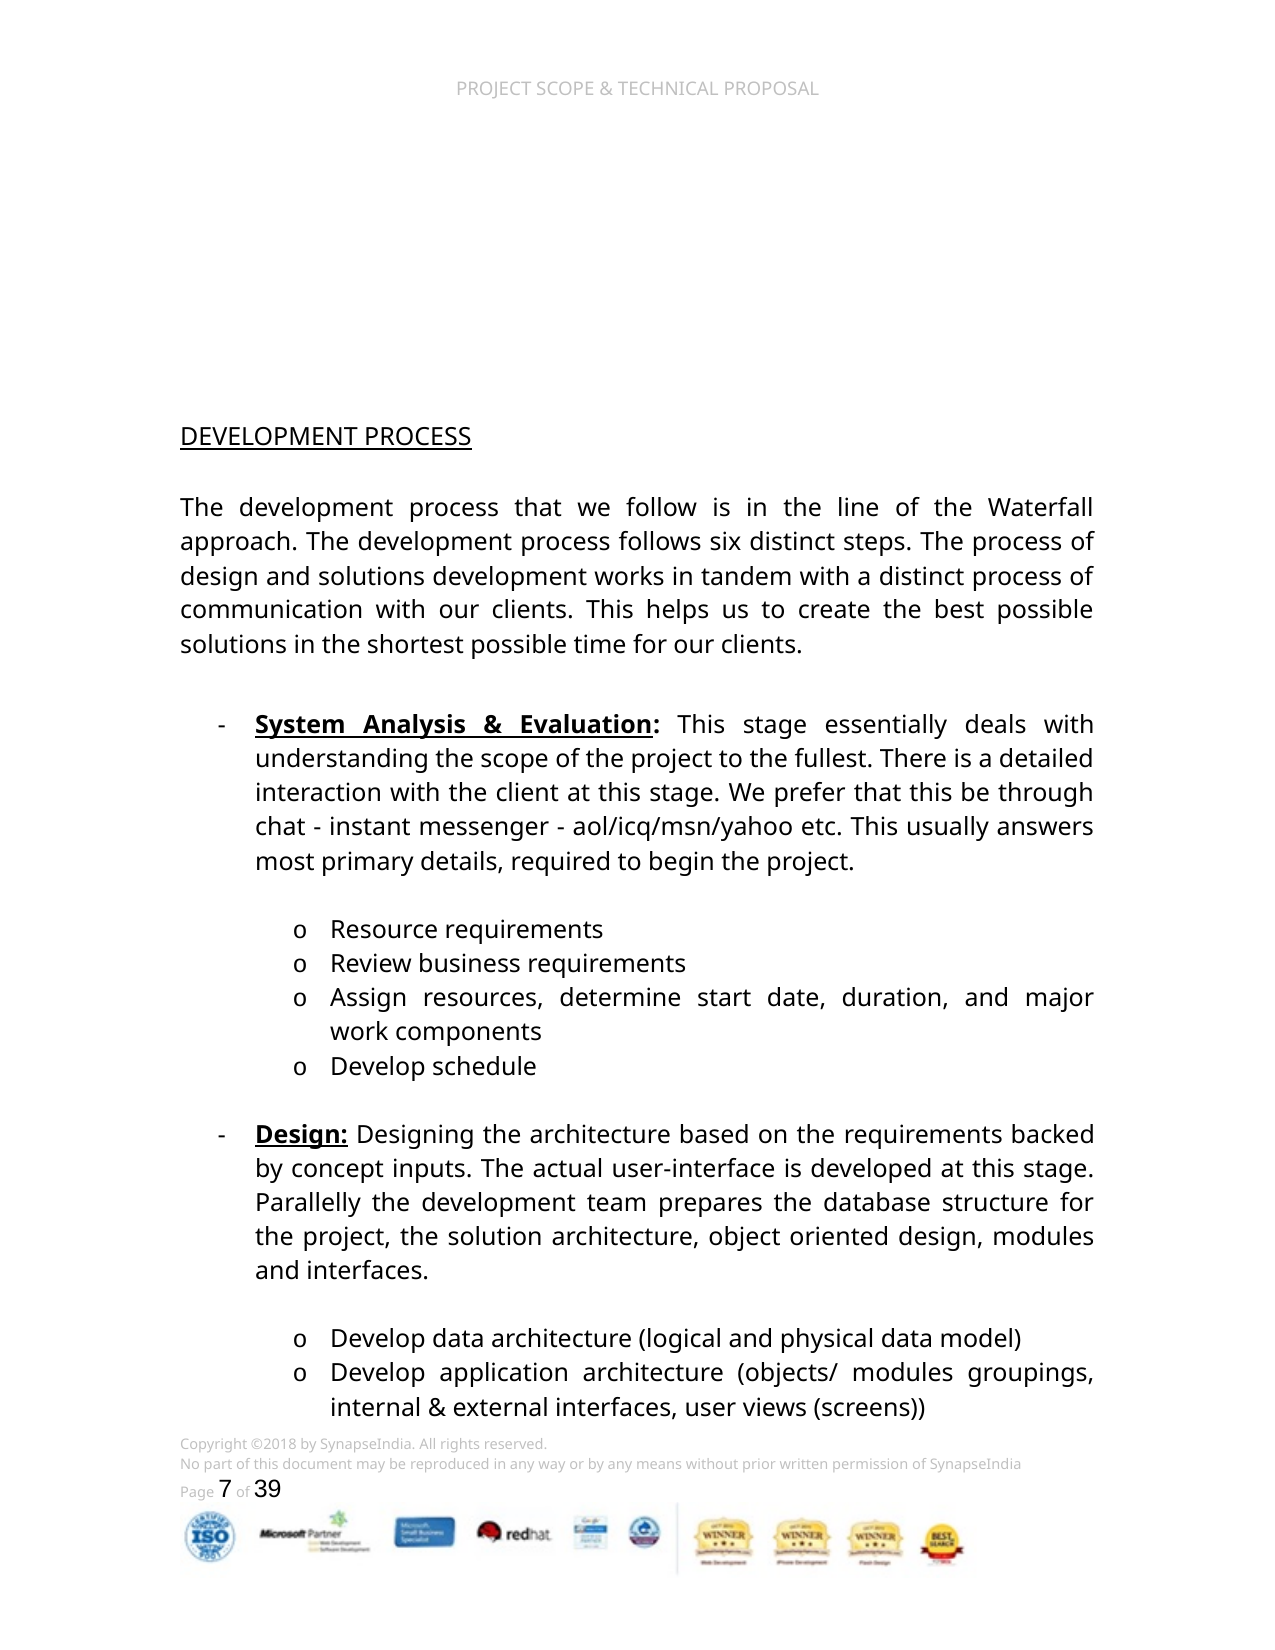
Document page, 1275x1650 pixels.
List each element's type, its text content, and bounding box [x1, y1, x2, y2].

list System Analysis & Evaluation: This stage essentially deals with understanding the scope of the project to the fullest. There is a detailed interaction with the client at this stage. We prefer that this be through chat - instant messenger - aol/icq/msn/yahoo etc. This usually answers most primary details, required to begin the project. [217, 707, 1095, 877]
list Design: Designing the architecture based on the requirements backed by concept inputs. The actual user-interface is developed at this stage. Parallelly the development team prepares the database structure for the project, the solution architecture, object oriented design, modules and interfaces. [217, 1116, 1095, 1287]
list Develop data architecture (logical and physical data model) [292, 1321, 1095, 1355]
list Develop schedule [292, 1048, 1095, 1082]
list Develop application architecture (objects/ modules groupings, internal & external interfaces, user views (screens)) [292, 1355, 1095, 1423]
picture [180, 1502, 977, 1578]
list Review business requirements [292, 946, 1095, 980]
text The development process that we follow is in the line of the Waterfall approach. The development process follows six distinct steps. The process of design and solutions development works in tandem with a distinct process of communication with our clients. This helps us to create the best possible solutions in the shortest possible time for our clients. [180, 490, 1095, 660]
text DEVELOPMENT PROCESS [180, 419, 1095, 453]
list Resource requirements [292, 911, 1095, 946]
list Assign resources, determine start date, duration, and major work components [292, 980, 1095, 1048]
